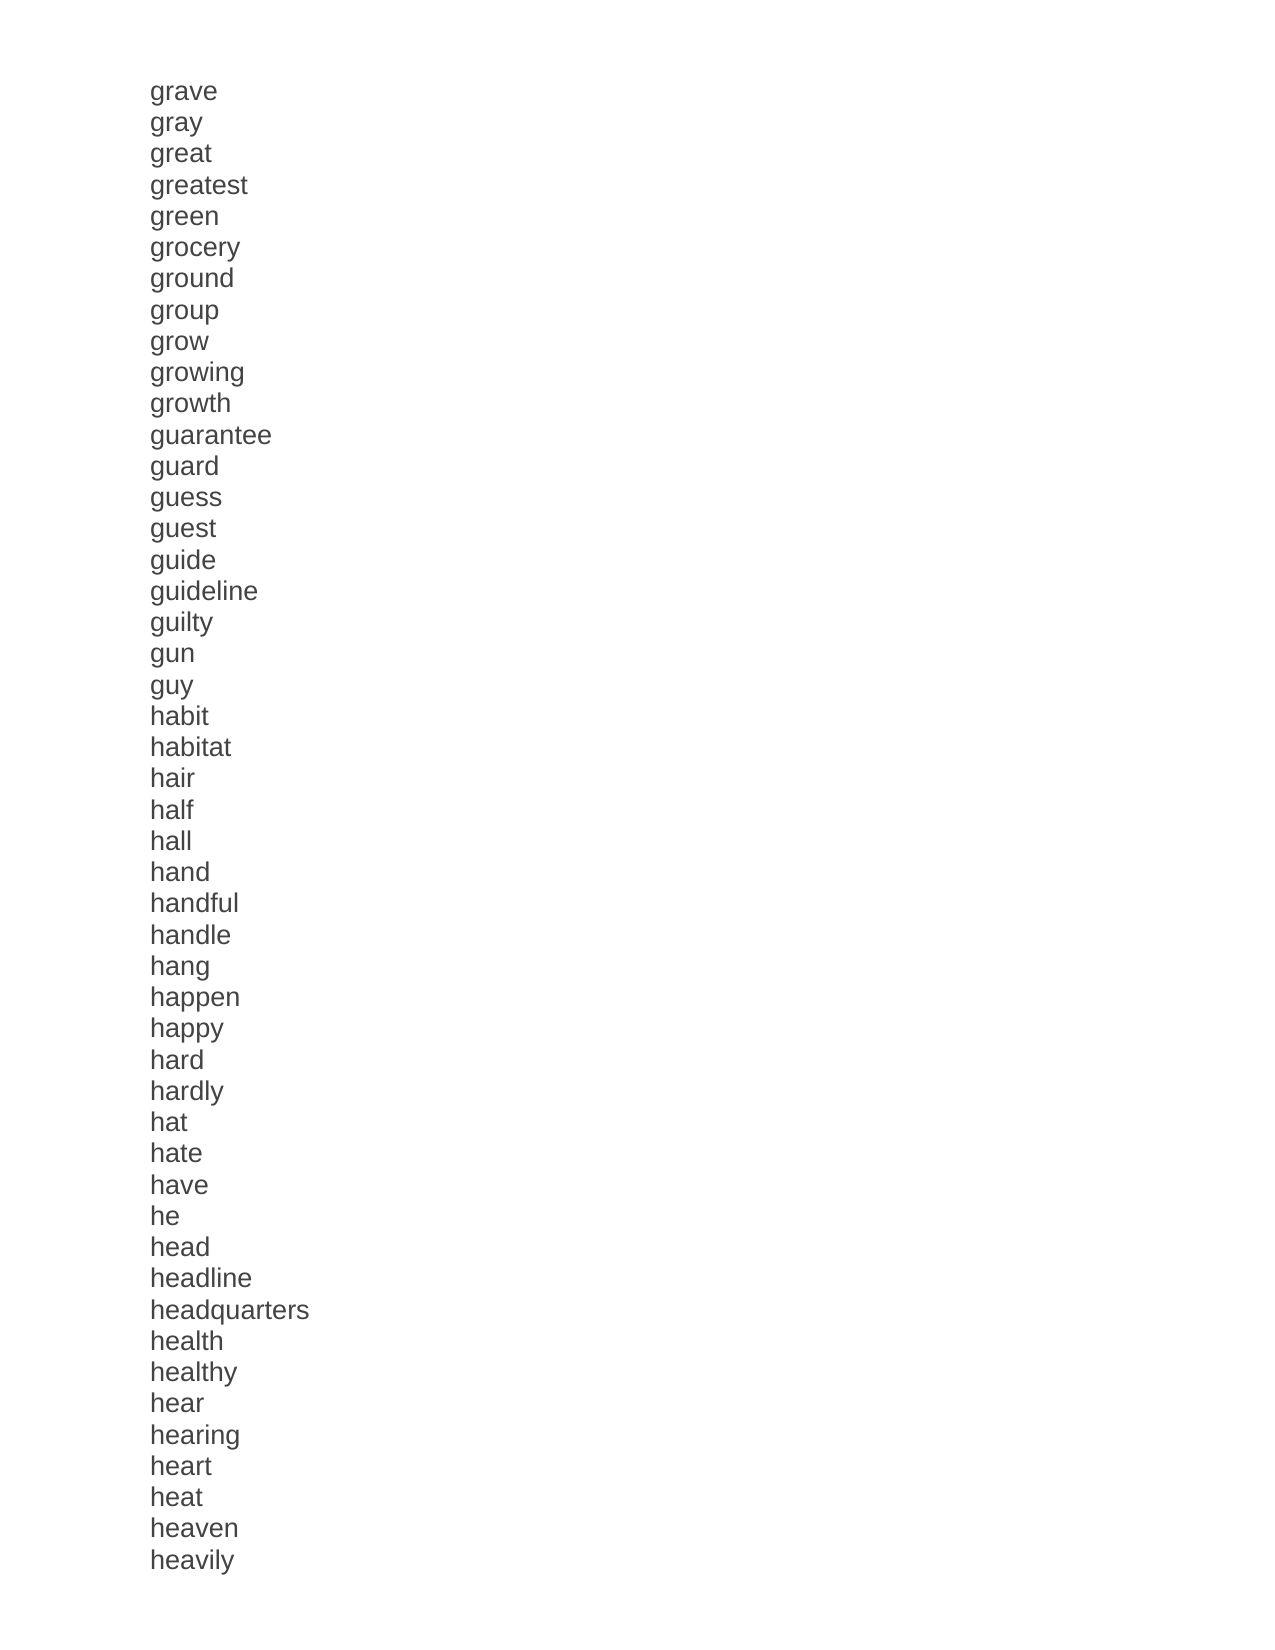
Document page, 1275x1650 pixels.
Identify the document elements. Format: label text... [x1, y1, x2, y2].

text great [150, 137, 1125, 169]
text heavily [150, 1544, 1125, 1575]
text guy [150, 669, 1125, 700]
text hearing [150, 1419, 1125, 1450]
text group [150, 294, 1125, 325]
text hate [150, 1137, 1125, 1169]
text happy [150, 1012, 1125, 1044]
text hang [150, 950, 1125, 981]
text headline [150, 1262, 1125, 1294]
text grocery [150, 231, 1125, 262]
text hat [150, 1106, 1125, 1137]
text hear [150, 1387, 1125, 1419]
text healthy [150, 1356, 1125, 1387]
text guard [150, 450, 1125, 481]
text guess [150, 481, 1125, 512]
text grave [150, 75, 1125, 106]
text gun [150, 637, 1125, 669]
text hall [150, 825, 1125, 856]
text have [150, 1169, 1125, 1200]
text hand [150, 856, 1125, 887]
text hair [150, 762, 1125, 794]
text guest [150, 512, 1125, 544]
text half [150, 794, 1125, 825]
text handle [150, 919, 1125, 950]
text greatest [150, 169, 1125, 200]
text health [150, 1325, 1125, 1356]
text head [150, 1231, 1125, 1262]
text he [150, 1200, 1125, 1231]
text guilty [150, 606, 1125, 637]
text heat [150, 1481, 1125, 1512]
text handful [150, 887, 1125, 919]
text headquarters [150, 1294, 1125, 1325]
text ground [150, 262, 1125, 294]
text gray [150, 106, 1125, 137]
text growth [150, 387, 1125, 419]
text grow [150, 325, 1125, 356]
text growing [150, 356, 1125, 387]
text guide [150, 544, 1125, 575]
text habitat [150, 731, 1125, 762]
text habit [150, 700, 1125, 731]
text hard [150, 1044, 1125, 1075]
text happen [150, 981, 1125, 1012]
text heart [150, 1450, 1125, 1481]
text heaven [150, 1512, 1125, 1544]
text guideline [150, 575, 1125, 606]
text green [150, 200, 1125, 231]
text guarantee [150, 419, 1125, 450]
text hardly [150, 1075, 1125, 1106]
